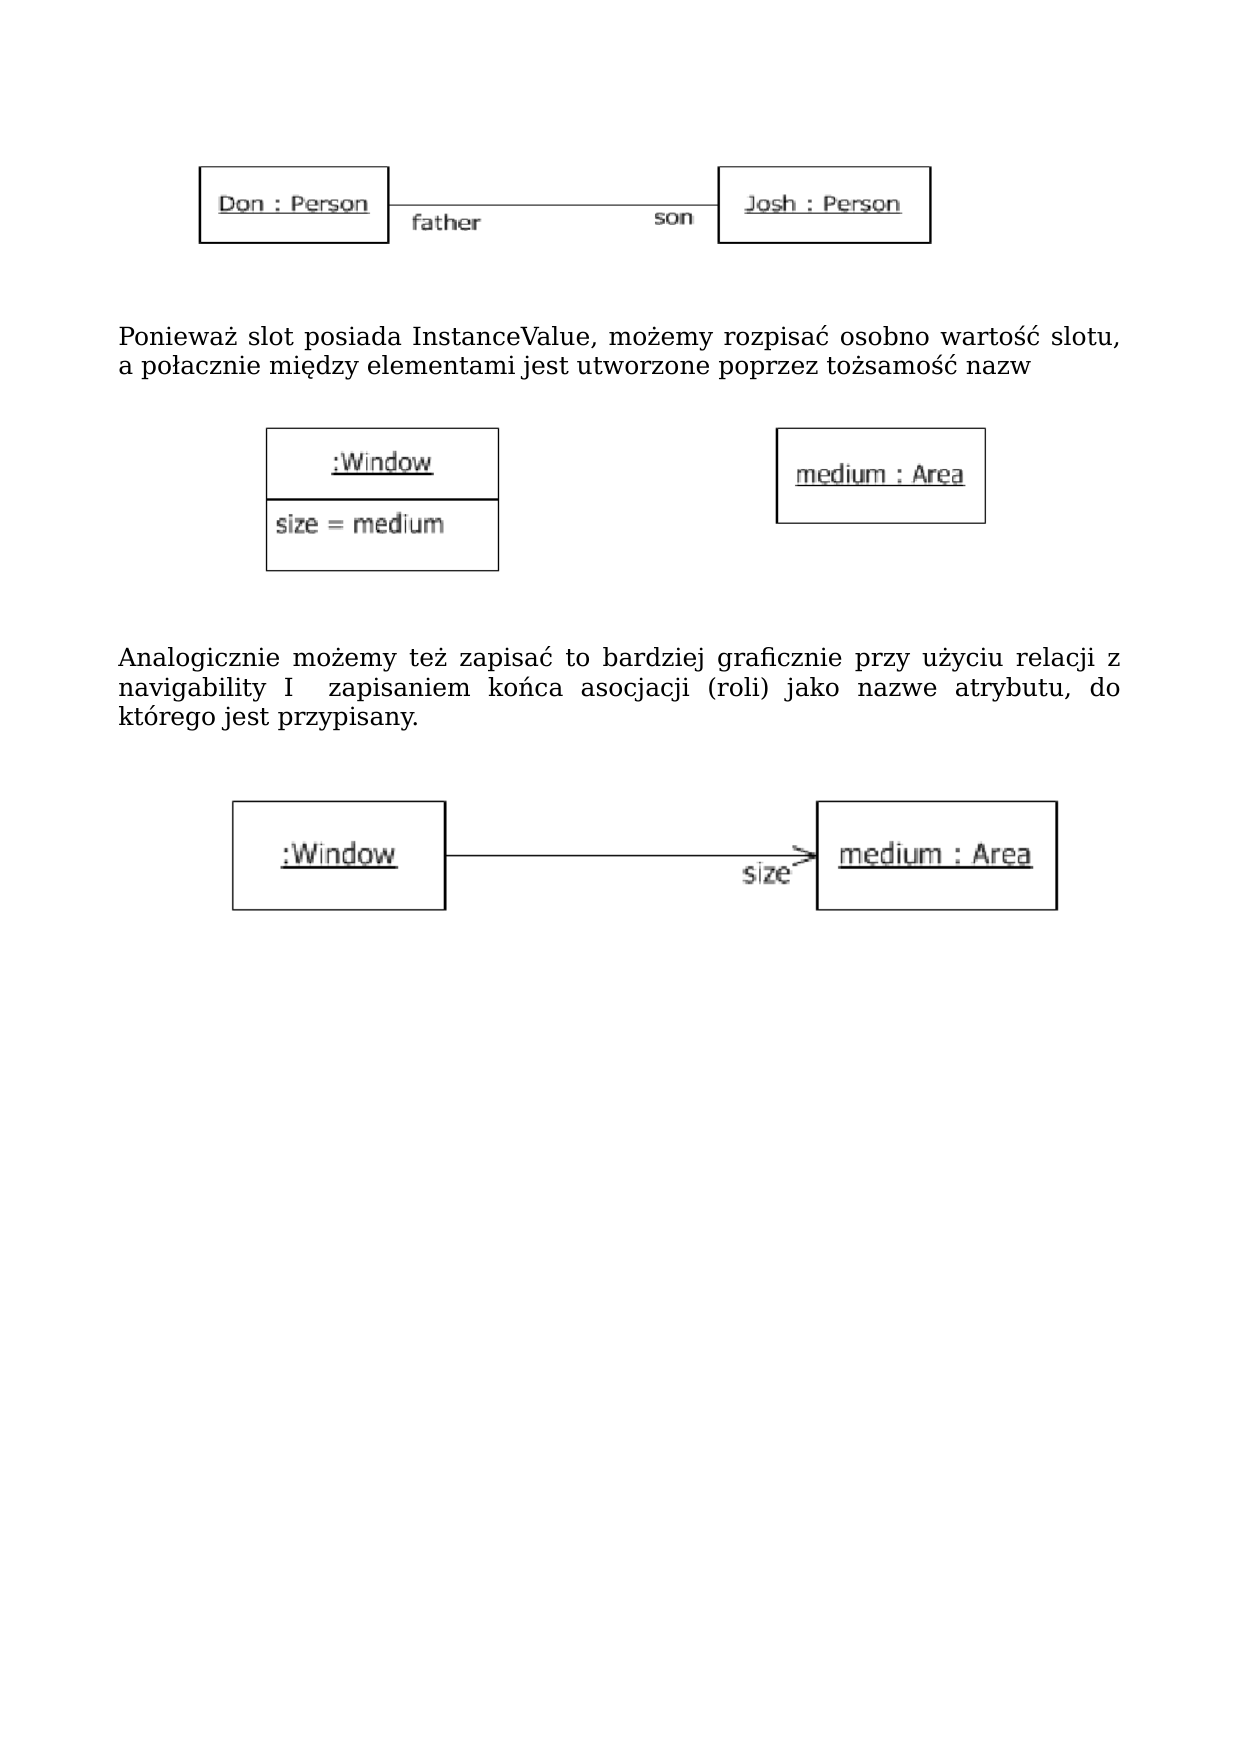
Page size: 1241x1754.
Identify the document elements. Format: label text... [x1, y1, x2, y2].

picture [189, 123, 966, 260]
text Ponieważ slot posiada InstanceValue, możemy rozpisać osobno wartość slotu, a połacznie między elementami jest utworzone poprzez tożsamość nazw [118, 322, 1122, 381]
picture [231, 384, 1009, 586]
picture [206, 762, 1097, 926]
text Analogicznie możemy też zapisać to bardziej graficznie przy użyciu relacji z navigability I zapisaniem końca asocjacji (roli) jako nazwe atrybutu, do którego jest przypisany. [118, 643, 1122, 731]
